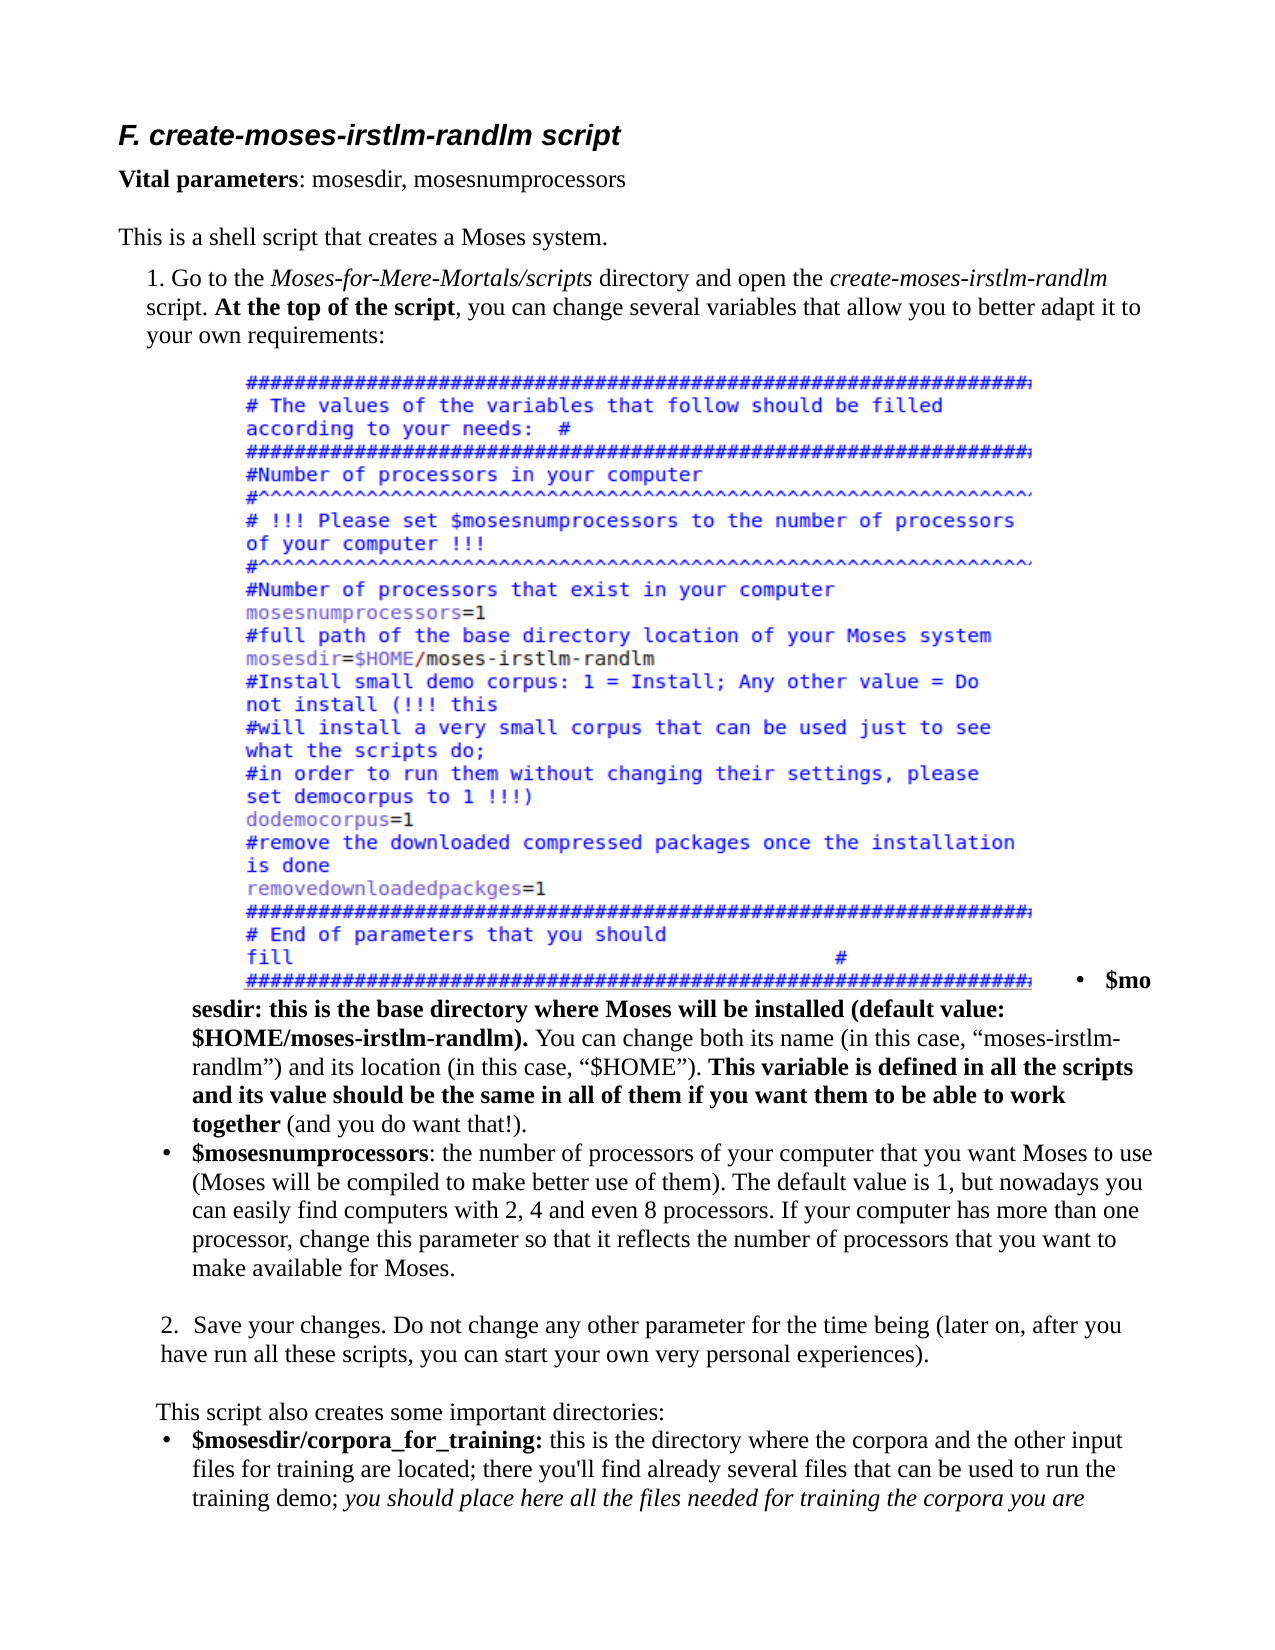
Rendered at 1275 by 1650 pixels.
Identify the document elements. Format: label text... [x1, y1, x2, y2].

text Vital parameters: mosesdir, mosesnumprocessors [118, 164, 1157, 193]
text This is a shell script that creates a Moses system. [118, 222, 1157, 250]
list $mosesdir: this is the base directory where Moses will be installed (default value: $HOME/moses-irstlm-randlm). You can change both its name (in this case, “moses-irstlm-randlm”) and its location (in this case, “$HOME”). This variable is defined in all the scripts and its value should be the same in all of them if you want them to be able to work together (and you do want that!). [162, 965, 1157, 1138]
picture [243, 361, 1032, 990]
text This script also creates some important directories: [156, 1397, 1157, 1425]
list Save your changes. Do not change any other parameter for the time being (later on, after you have run all these scripts, you can start your own very personal experiences). [160, 1310, 1157, 1368]
subtitle F. create-moses-irstlm-randlm script [118, 118, 1157, 152]
list $mosesdir/corpora_for_training: this is the directory where the corpora and the other input files for training are located; there you'll find already several files that can be used to run the training demo; you should place here all the files needed for training the corpora you are [162, 1425, 1157, 1512]
list $mosesnumprocessors: the number of processors of your computer that you want Moses to use (Moses will be compiled to make better use of them). The default value is 1, but nowadays you can easily find computers with 2, 4 and even 8 processors. If your computer has more than one processor, change this parameter so that it reflects the number of processors that you want to make available for Moses. [162, 1138, 1157, 1282]
text 1. Go to the Moses-for-Mere-Mortals/scripts directory and open the create-moses-irstlm-randlm script. At the top of the script, you can change several variables that allow you to better adapt it to your own requirements: [146, 263, 1157, 349]
